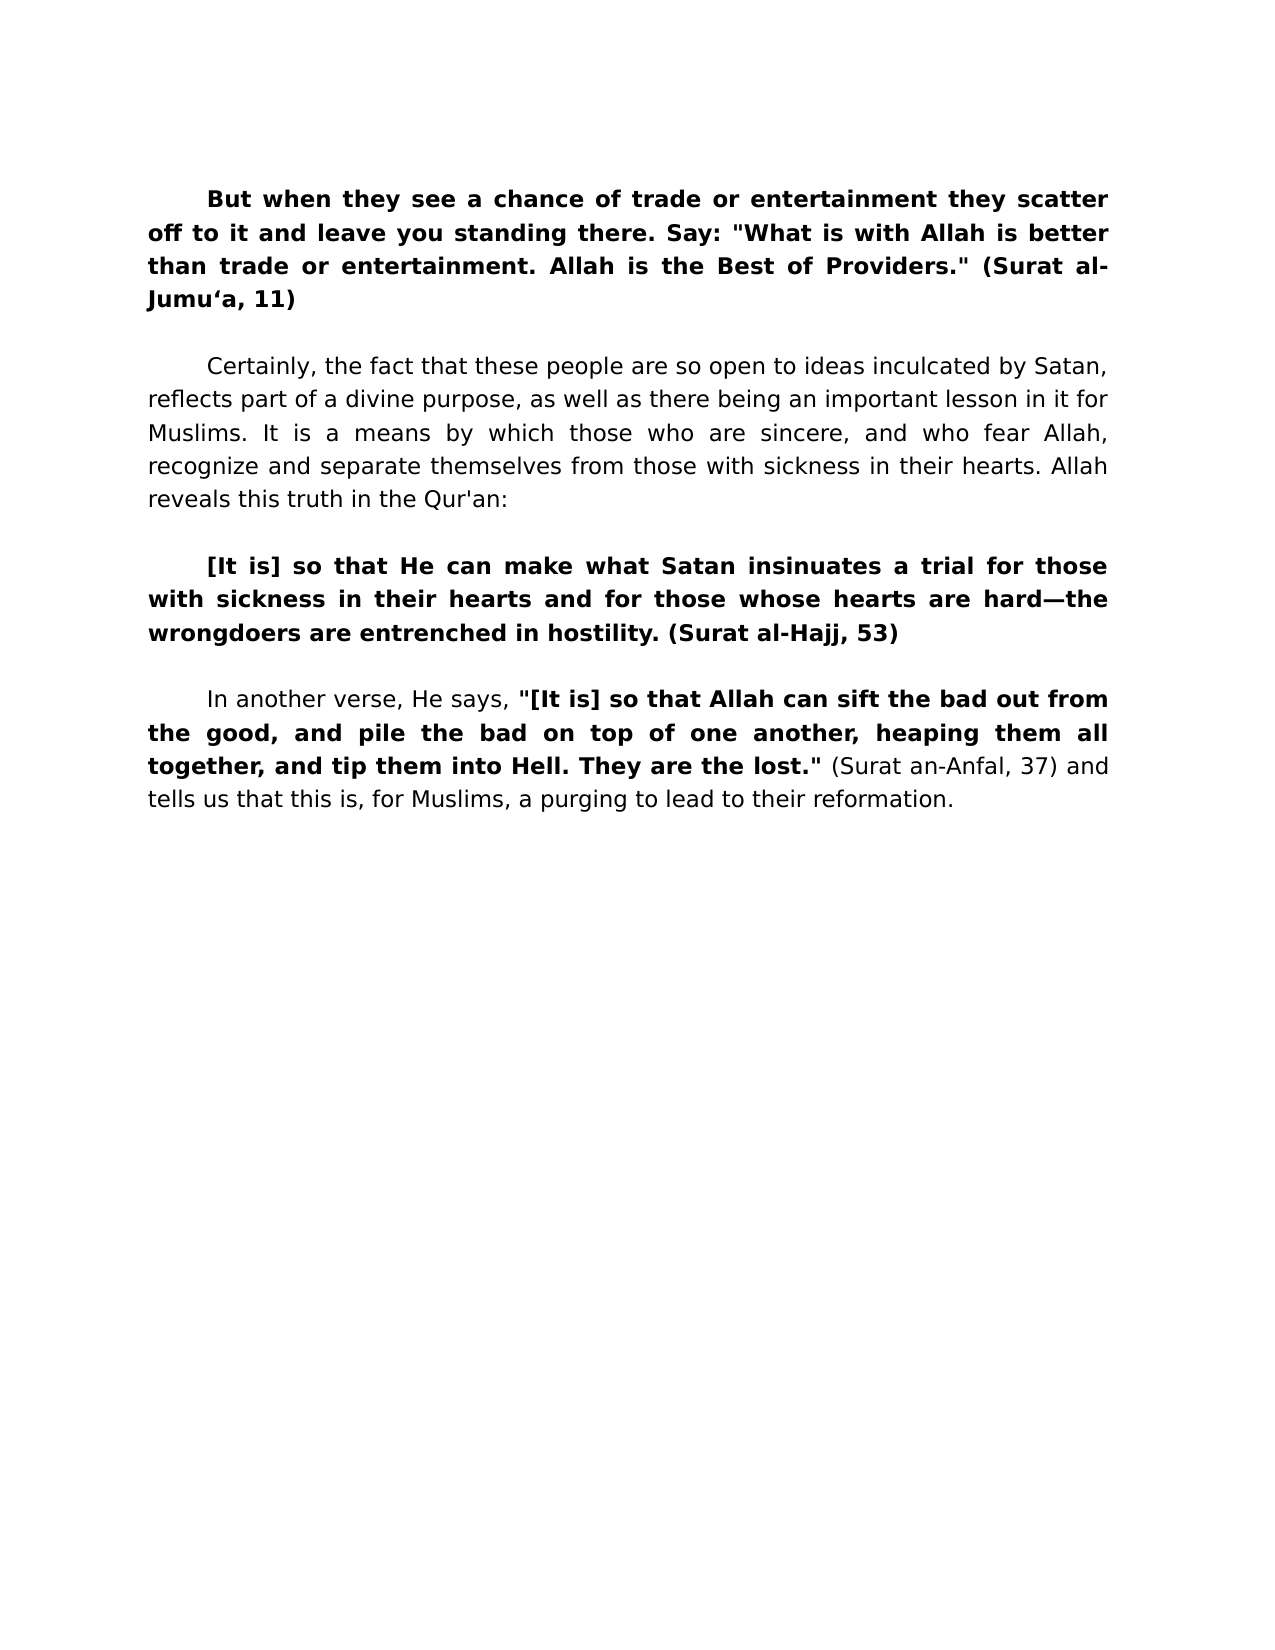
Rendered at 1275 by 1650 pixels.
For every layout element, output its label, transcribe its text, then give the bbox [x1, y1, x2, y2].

text But when they see a chance of trade or entertainment they scatter off to it and leave you standing there. Say: "What is with Allah is better than trade or entertainment. Allah is the Best of Providers." (Surat al-Jumu‘a, 11) [148, 181, 1110, 314]
text Certainly, the fact that these people are so open to ideas inculcated by Satan, reflects part of a divine purpose, as well as there being an important lesson in it for Muslims. It is a means by which those who are sincere, and who fear Allah, recognize and separate themselves from those with sickness in their hearts. Allah reveals this truth in the Qur'an: [148, 348, 1110, 514]
text [It is] so that He can make what Satan insinuates a trial for those with sickness in their hearts and for those whose hearts are hard—the wrongdoers are entrenched in hostility. (Surat al-Hajj, 53) [148, 548, 1110, 648]
text In another verse, He says, "[It is] so that Allah can sift the bad out from the good, and pile the bad on top of one another, heaping them all together, and tip them into Hell. They are the lost." (Surat an-Anfal, 37) and tells us that this is, for Muslims, a purging to lead to their reformation. [148, 681, 1110, 814]
